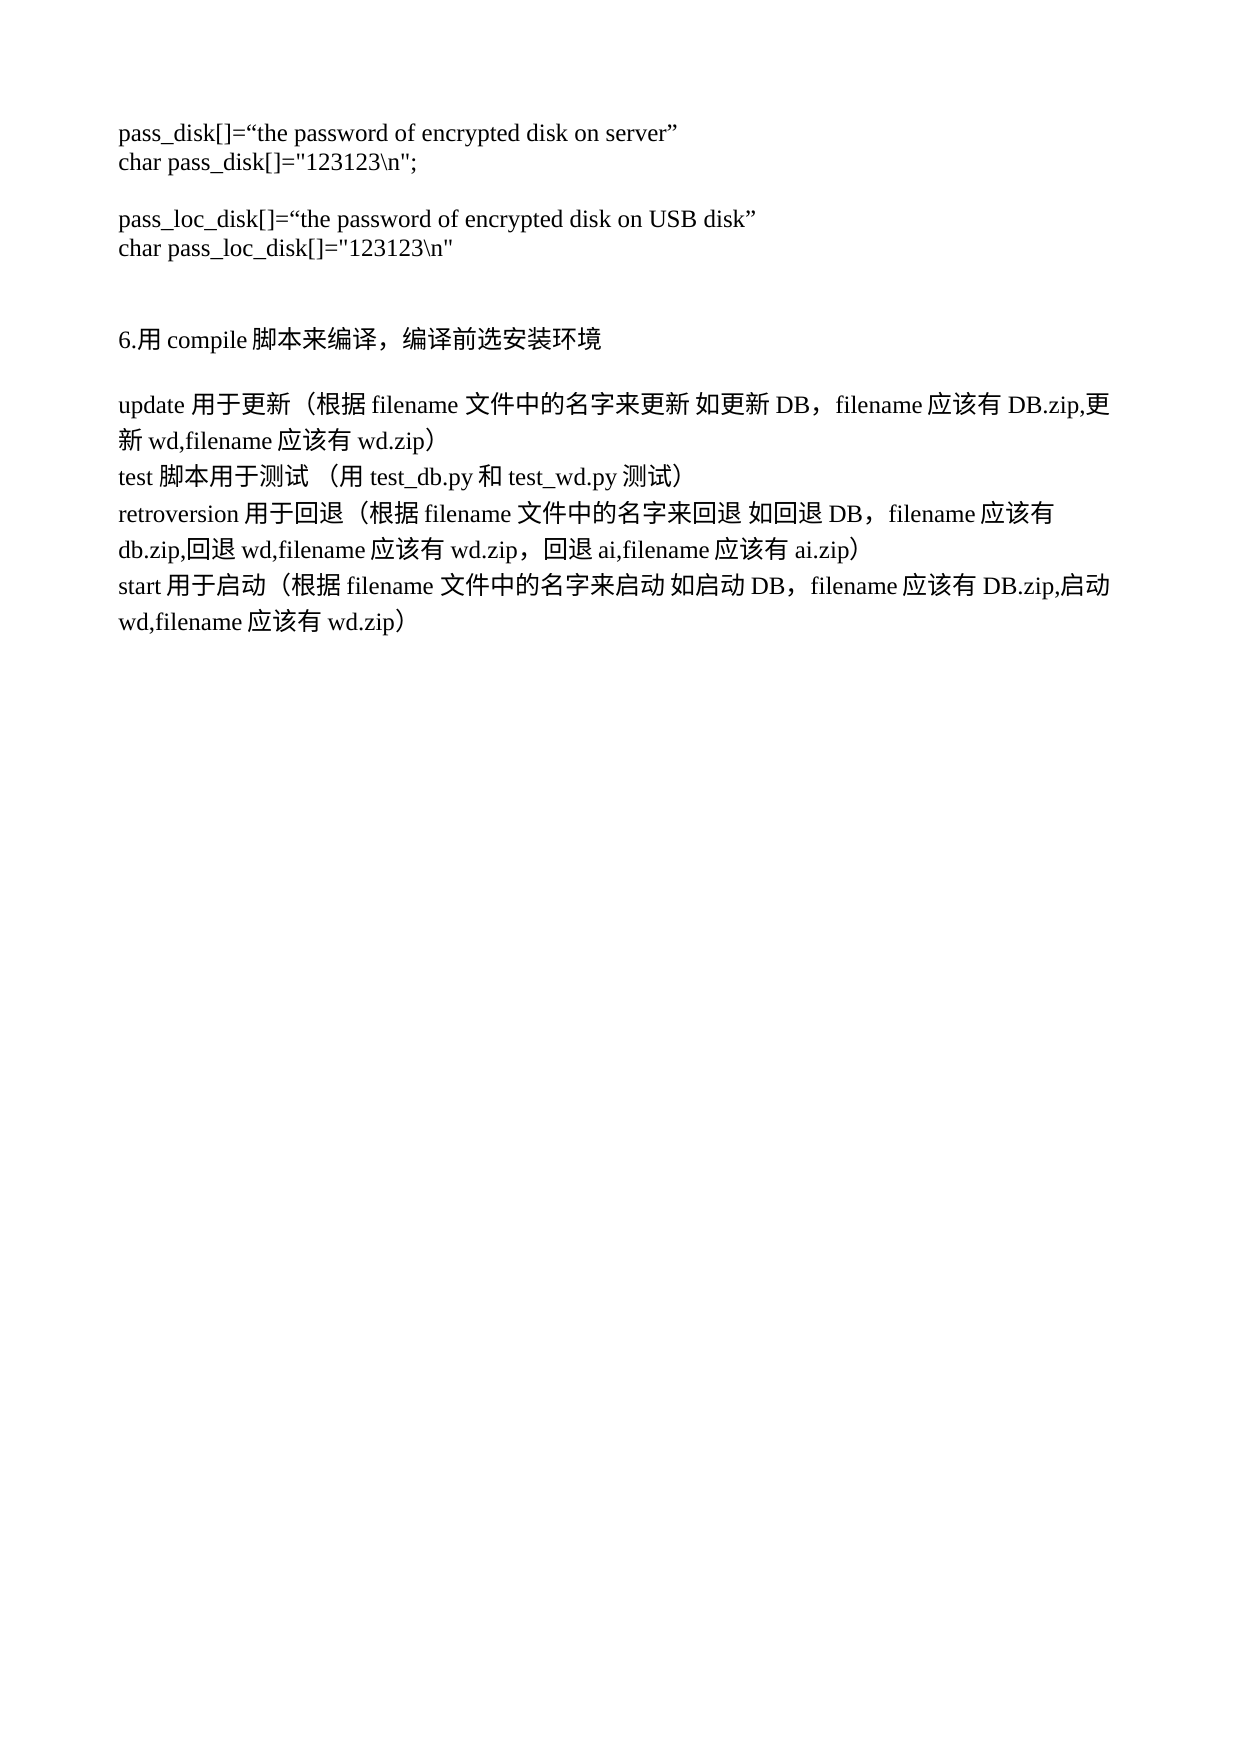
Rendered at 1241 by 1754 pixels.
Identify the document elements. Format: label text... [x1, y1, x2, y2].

text pass_disk[]=“the password of encrypted disk on server” [118, 118, 1122, 147]
text start用于启动（根据filename 文件中的名字来启动 如启动DB，filename应该有DB.zip,启动wd,filename应该有wd.zip） [118, 566, 1122, 638]
text retroversion用于回退（根据filename 文件中的名字来回退 如回退DB，filename应该有db.zip,回退wd,filename应该有wd.zip，回退ai,filename应该有ai.zip） [118, 493, 1122, 566]
text char pass_loc_disk[]="123123\n" [118, 233, 1122, 262]
text test 脚本用于测试 （用test_db.py和test_wd.py测试） [118, 457, 1122, 493]
text pass_loc_disk[]=“the password of encrypted disk on USB disk” [118, 204, 1122, 233]
text char pass_disk[]="123123\n"; [118, 147, 1122, 176]
text update 用于更新（根据filename 文件中的名字来更新 如更新DB，filename应该有DB.zip,更新wd,filename应该有wd.zip） [118, 384, 1122, 457]
text 6.用compile脚本来编译，编译前选安装环境 [118, 319, 1122, 356]
